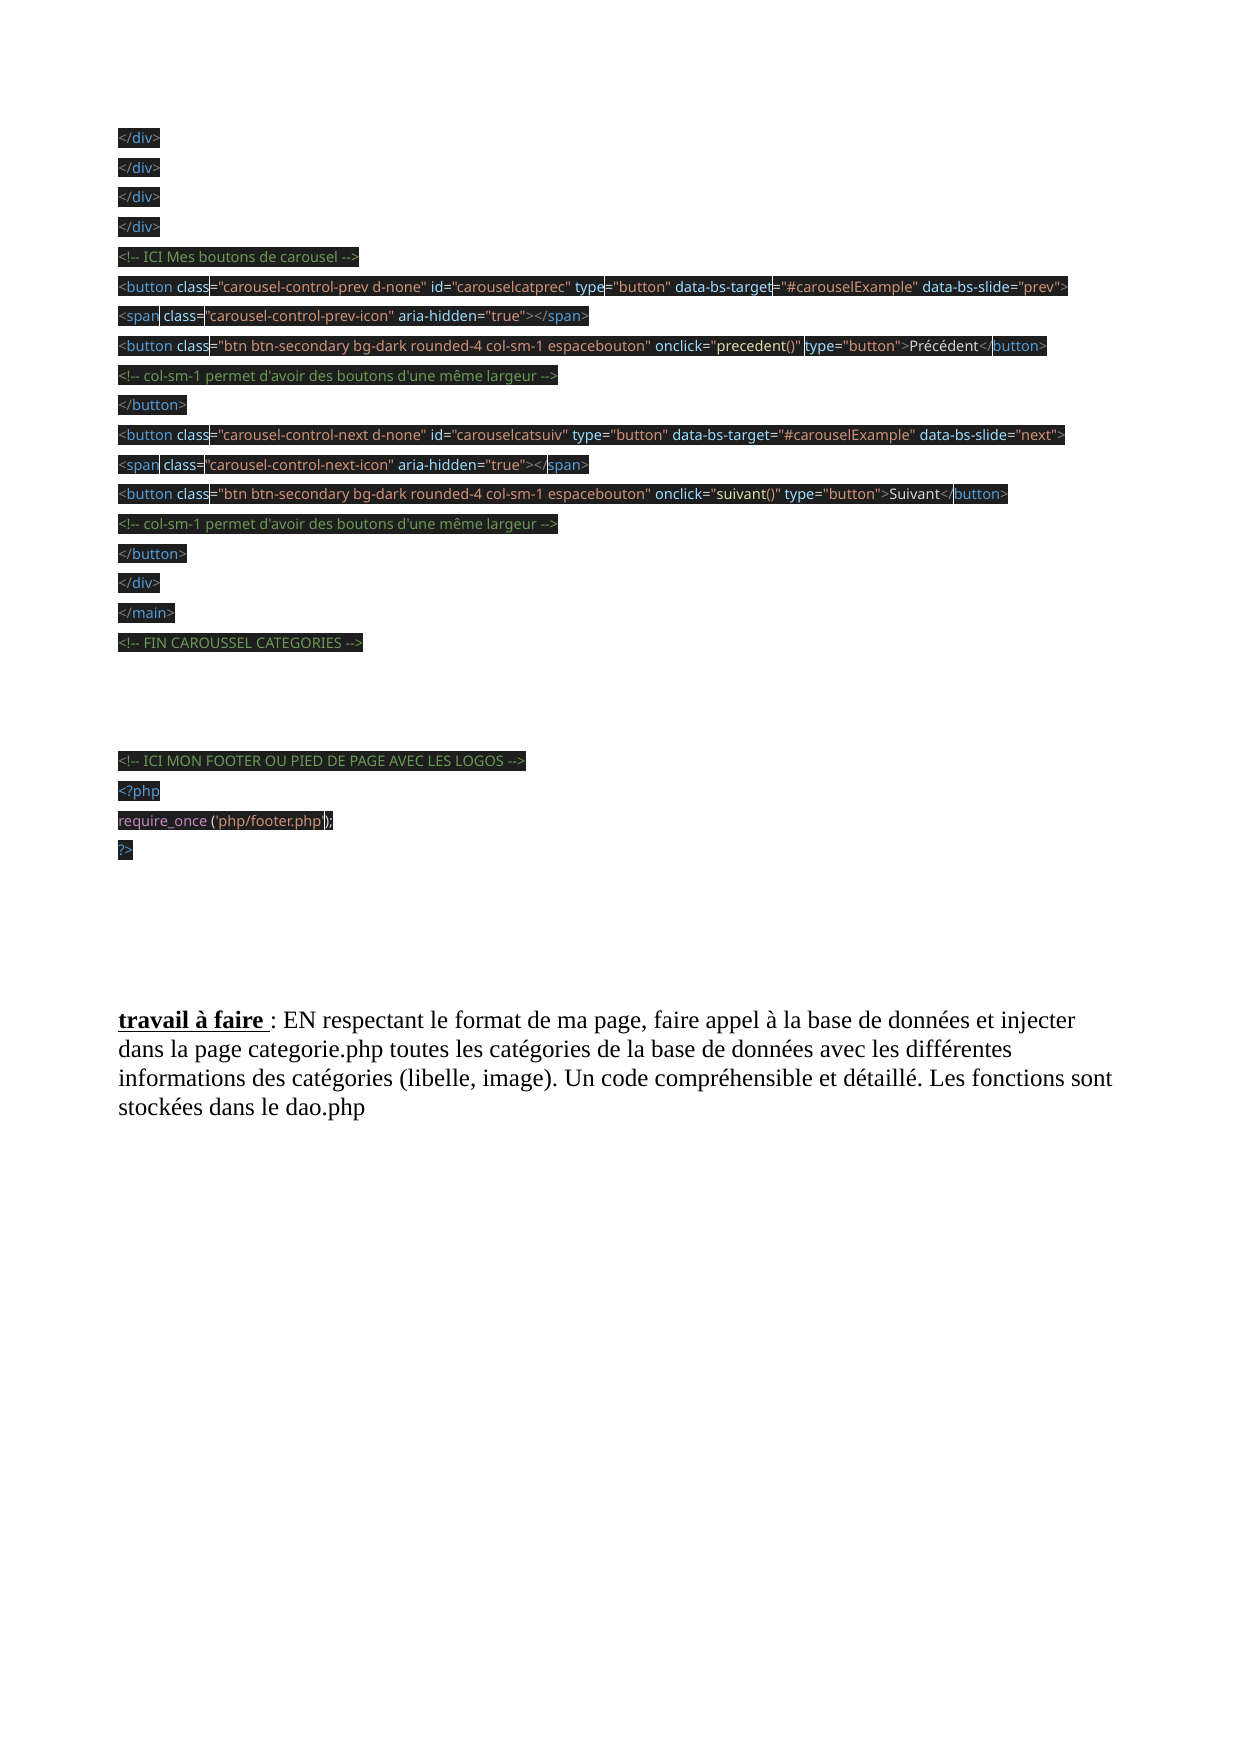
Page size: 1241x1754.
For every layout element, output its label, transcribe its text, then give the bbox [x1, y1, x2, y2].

text </div> [118, 177, 1122, 207]
text </button> [118, 534, 1122, 563]
text <button class="btn btn-secondary bg-dark rounded-4 col-sm-1 espacebouton" onclick="precedent()" type="button">Précédent</button> [118, 326, 1122, 356]
text <button class="carousel-control-prev d-none" id="carouselcatprec" type="button" data-bs-target="#carouselExample" data-bs-slide="prev"> [118, 267, 1122, 296]
text travail à faire : EN respectant le format de ma page, faire appel à la base de données et injecter dans la page categorie.php toutes les catégories de la base de données avec les différentes informations des catégories (libelle, image). Un code compréhensible et détaillé. Les fonctions sont stockées dans le dao.php [118, 1006, 1122, 1121]
text <button class="carousel-control-next d-none" id="carouselcatsuiv" type="button" data-bs-target="#carouselExample" data-bs-slide="next"> [118, 415, 1122, 445]
text <button class="btn btn-secondary bg-dark rounded-4 col-sm-1 espacebouton" onclick="suivant()" type="button">Suivant</button> [118, 474, 1122, 504]
text </div> [118, 148, 1122, 177]
text require_once ('php/footer.php'); [118, 801, 1122, 830]
text </button> [118, 385, 1122, 415]
text </div> [118, 118, 1122, 148]
text <!-- ICI MON FOOTER OU PIED DE PAGE AVEC LES LOGOS --> [118, 741, 1122, 771]
text <span class="carousel-control-prev-icon" aria-hidden="true"></span> [118, 296, 1122, 326]
text <!-- FIN CAROUSSEL CATEGORIES --> [118, 623, 1122, 652]
text <!-- col-sm-1 permet d'avoir des boutons d'une même largeur --> [118, 356, 1122, 385]
text <!-- col-sm-1 permet d'avoir des boutons d'une même largeur --> [118, 504, 1122, 534]
text </div> [118, 563, 1122, 593]
text </main> [118, 593, 1122, 623]
text <span class="carousel-control-next-icon" aria-hidden="true"></span> [118, 445, 1122, 474]
text </div> [118, 207, 1122, 237]
text <!-- ICI Mes boutons de carousel --> [118, 237, 1122, 267]
text <?php [118, 771, 1122, 801]
text ?> [118, 830, 1122, 860]
